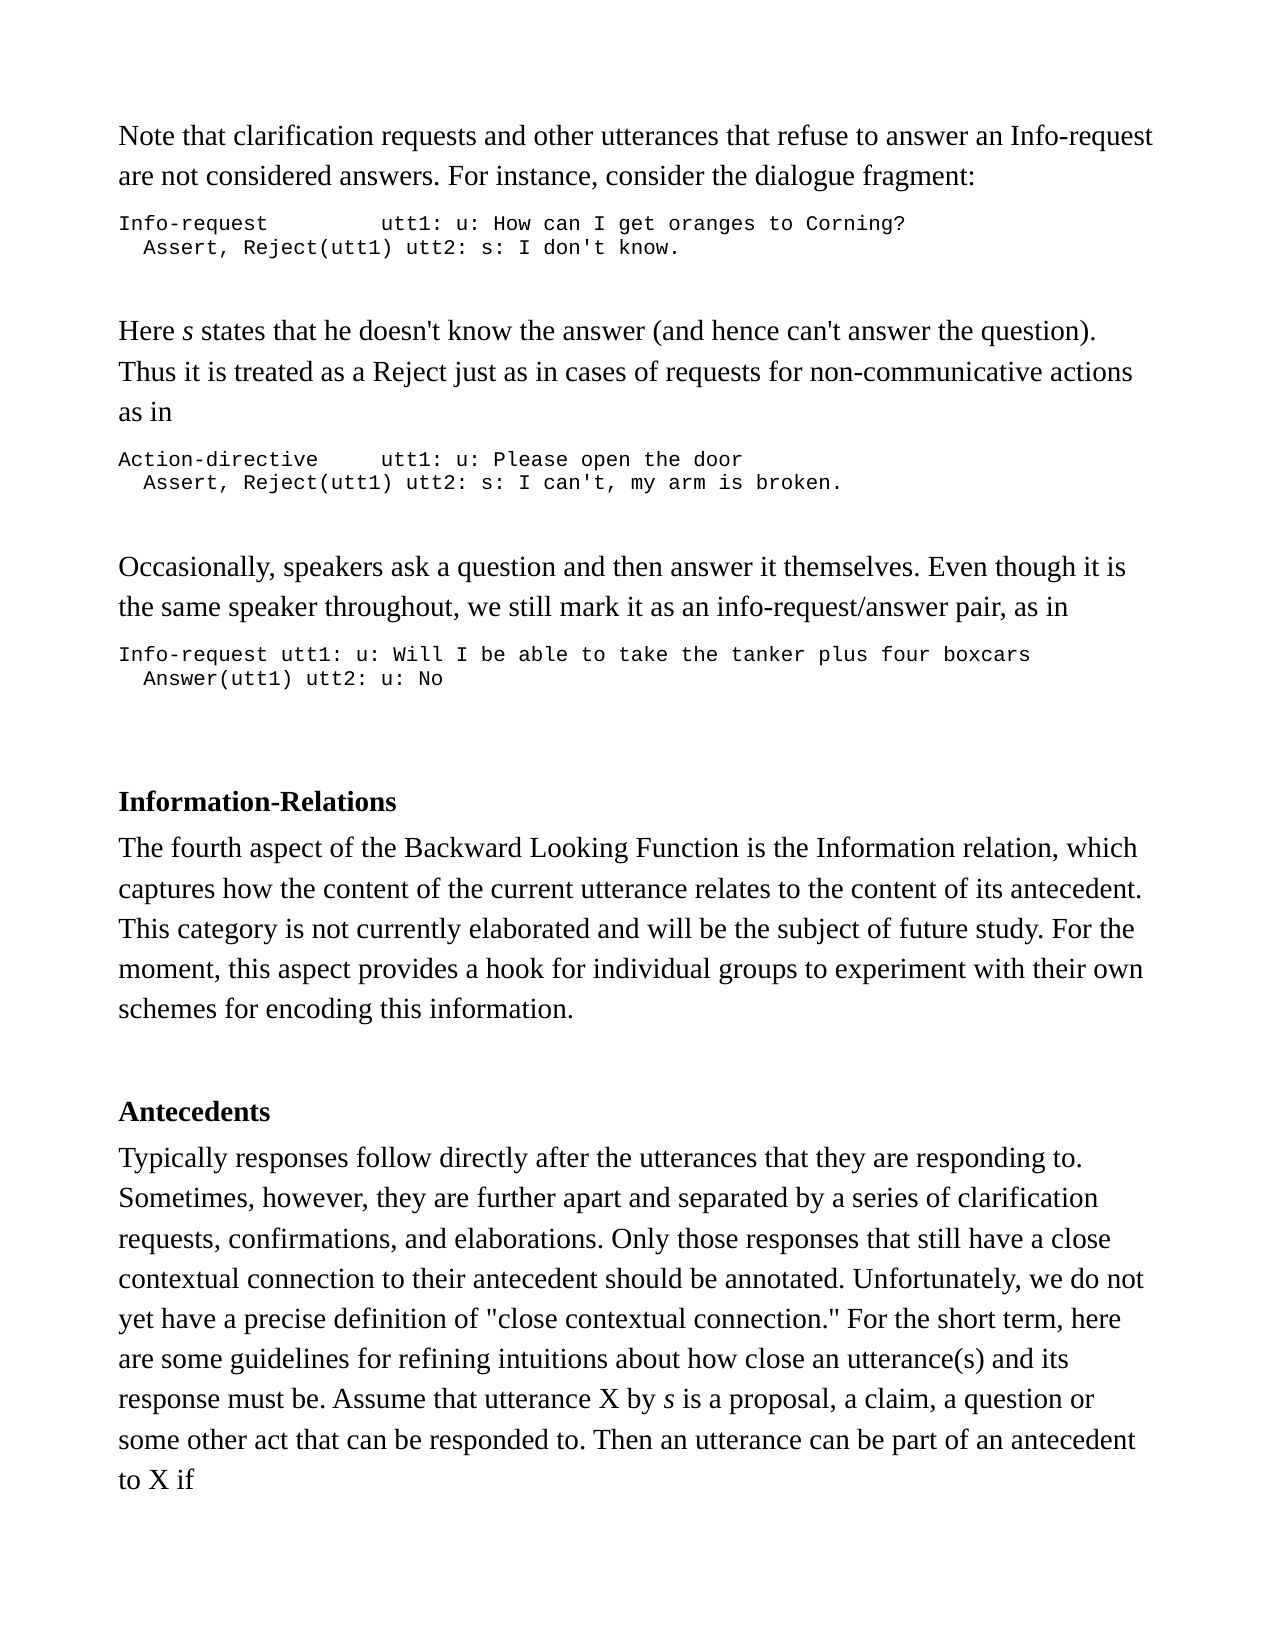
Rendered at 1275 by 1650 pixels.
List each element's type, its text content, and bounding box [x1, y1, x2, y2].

text Answer(utt1) utt2: u: No [118, 668, 1157, 691]
text Assert, Reject(utt1) utt2: s: I can't, my arm is broken. [118, 472, 1157, 496]
text Action-directive utt1: u: Please open the door [118, 449, 1157, 472]
text Info-request utt1: u: How can I get oranges to Corning? [118, 213, 1157, 237]
text Note that clarification requests and other utterances that refuse to answer an Info-request are not considered answers. For instance, consider the dialogue fragment: [118, 118, 1157, 192]
text Here s states that he doesn't know the answer (and hence can't answer the question). Thus it is treated as a Reject just as in cases of requests for non-communicative actions as in [118, 313, 1157, 427]
subtitle Antecedents [118, 1061, 1157, 1128]
text Occasionally, speakers ask a question and then answer it themselves. Even though it is the same speaker throughout, we still mark it as an info-request/answer pair, as in [118, 549, 1157, 623]
text The fourth aspect of the Backward Looking Function is the Information relation, which captures how the content of the current utterance relates to the content of its antecedent. This category is not currently elaborated and will be the subject of future study. For the moment, this aspect provides a hook for individual groups to experiment with their own schemes for encoding this information. [118, 831, 1157, 1025]
text Info-request utt1: u: Will I be able to take the tanker plus four boxcars [118, 644, 1157, 668]
text Typically responses follow directly after the utterances that they are responding to. Sometimes, however, they are further apart and separated by a series of clarification requests, confirmations, and elaborations. Only those responses that still have a close contextual connection to their antecedent should be annotated. Unfortunately, we do not yet have a precise definition of "close contextual connection.'' For the short term, here are some guidelines for refining intuitions about how close an utterance(s) and its response must be. Assume that utterance X by s is a proposal, a claim, a question or some other act that can be responded to. Then an utterance can be part of an antecedent to X if [118, 1140, 1157, 1496]
text Assert, Reject(utt1) utt2: s: I don't know. [118, 237, 1157, 260]
subtitle Information-Relations [118, 784, 1157, 818]
